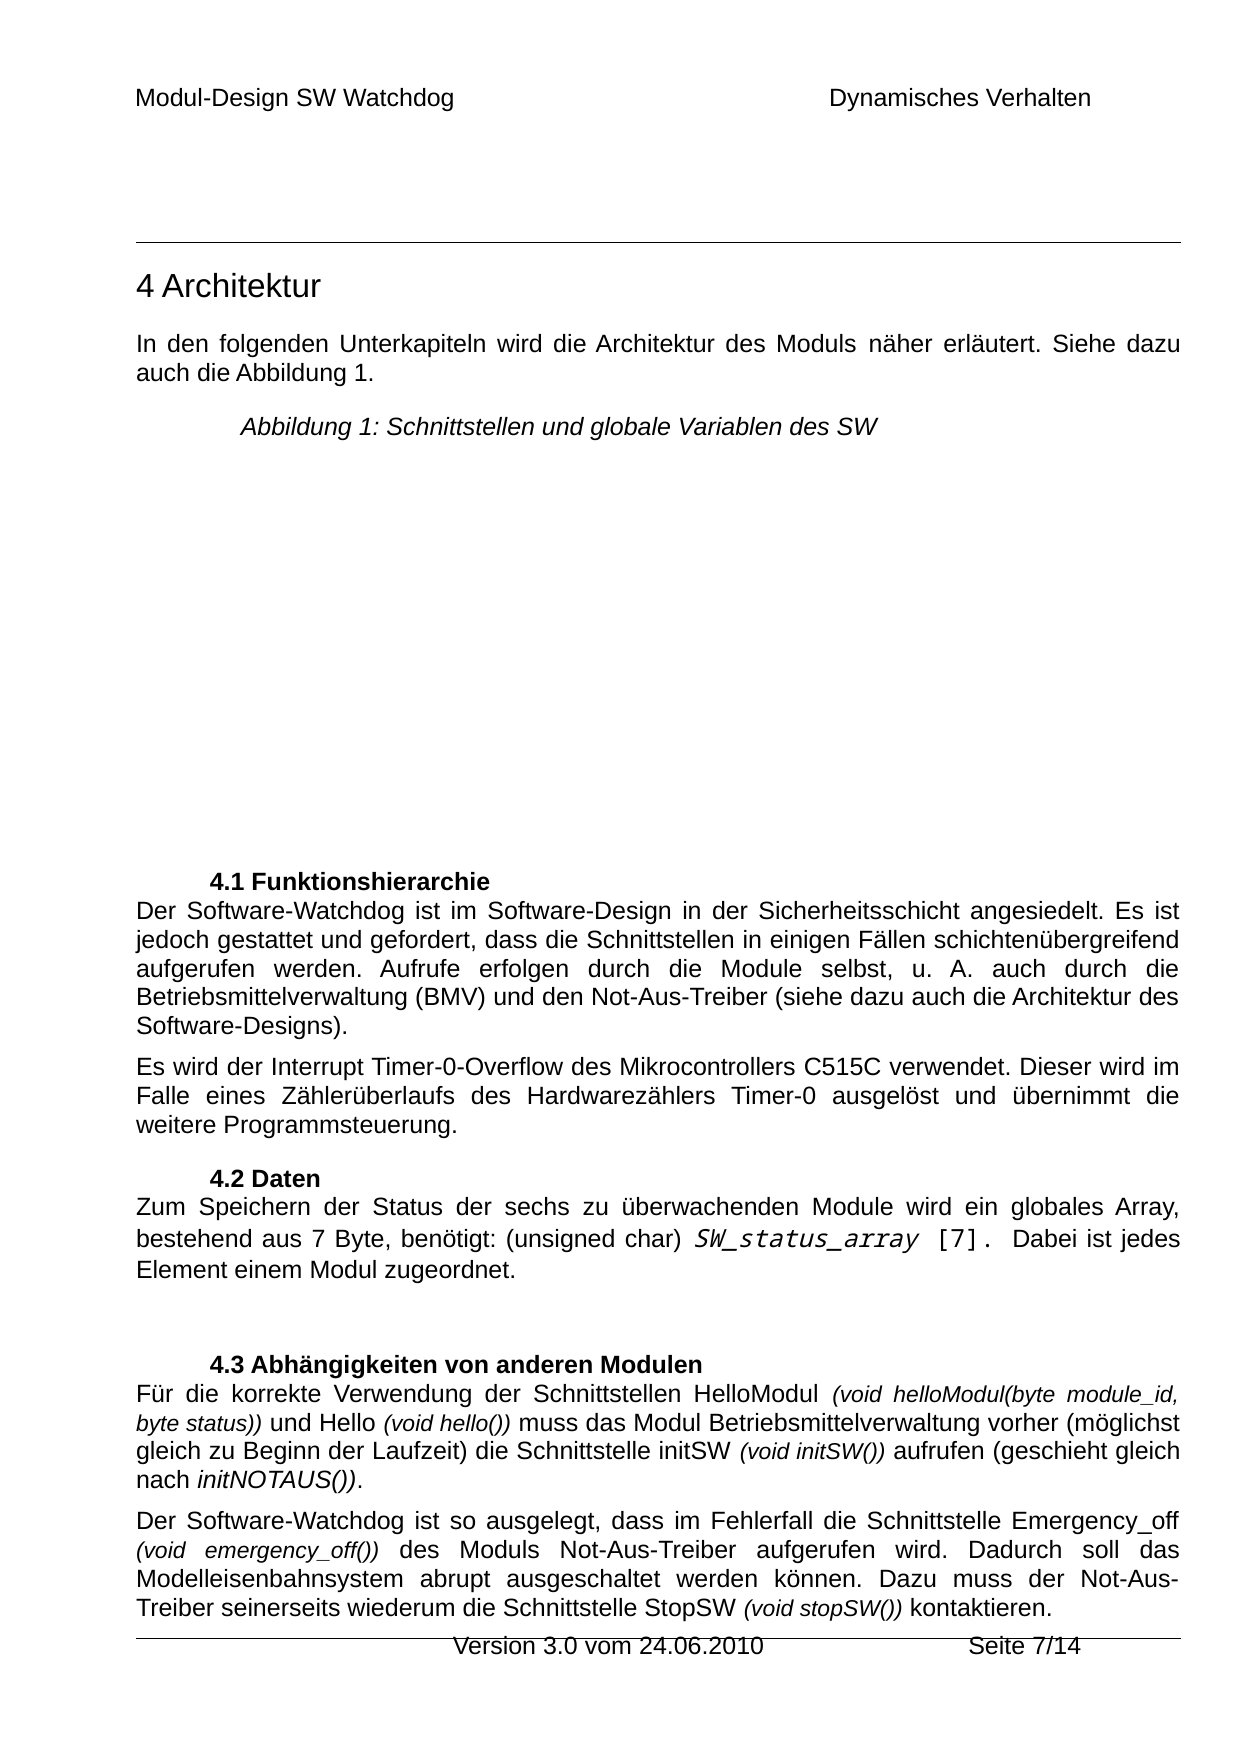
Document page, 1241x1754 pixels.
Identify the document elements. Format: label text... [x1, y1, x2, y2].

subtitle Daten [209, 1163, 1181, 1192]
text Der Software-Watchdog ist im Software-Design in der Sicherheitsschicht angesiedelt. Es ist jedoch gestattet und gefordert, dass die Schnittstellen in einigen Fällen schichtenübergreifend aufgerufen werden. Aufrufe erfolgen durch die Module selbst, u. A. auch durch die Betriebsmittelverwaltung (BMV) und den Not-Aus-Treiber (siehe dazu auch die Architektur des Software-Designs). [136, 896, 1181, 1040]
subtitle Funktionshierarchie [209, 867, 1181, 896]
subtitle Architektur [136, 266, 1181, 304]
text In den folgenden Unterkapiteln wird die Architektur des Moduls näher erläutert. Siehe dazu auch die Abbildung 1. [136, 329, 1181, 387]
subtitle Abhängigkeiten von anderen Modulen [209, 1350, 1181, 1379]
text Abbildung 1: Schnittstellen und globale Variablen des SW [241, 412, 1076, 441]
text Der Software-Watchdog ist so ausgelegt, dass im Fehlerfall die Schnittstelle Emergency_off (void emergency_off()) des Moduls Not-Aus-Treiber aufgerufen wird. Dadurch soll das Modelleisenbahnsystem abrupt ausgeschaltet werden können. Dazu muss der Not-Aus-Treiber seinerseits wiederum die Schnittstelle StopSW (void stopSW()) kontaktieren. [136, 1506, 1181, 1621]
text Zum Speichern der Status der sechs zu überwachenden Module wird ein globales Array, bestehend aus 7 Byte, benötigt: (unsigned char) SW_status_array [7]. Dabei ist jedes Element einem Modul zugeordnet. [136, 1192, 1181, 1284]
text Es wird der Interrupt Timer-0-Overflow des Mikrocontrollers C515C verwendet. Dieser wird im Falle eines Zählerüberlaufs des Hardwarezählers Timer-0 ausgelöst und übernimmt die weitere Programmsteuerung. [136, 1052, 1181, 1138]
text Für die korrekte Verwendung der Schnittstellen HelloModul (void helloModul(byte module_id, byte status)) und Hello (void hello()) muss das Modul Betriebsmittelverwaltung vorher (möglichst gleich zu Beginn der Laufzeit) die Schnittstelle initSW (void initSW()) aufrufen (geschieht gleich nach initNOTAUS()). [136, 1379, 1181, 1494]
